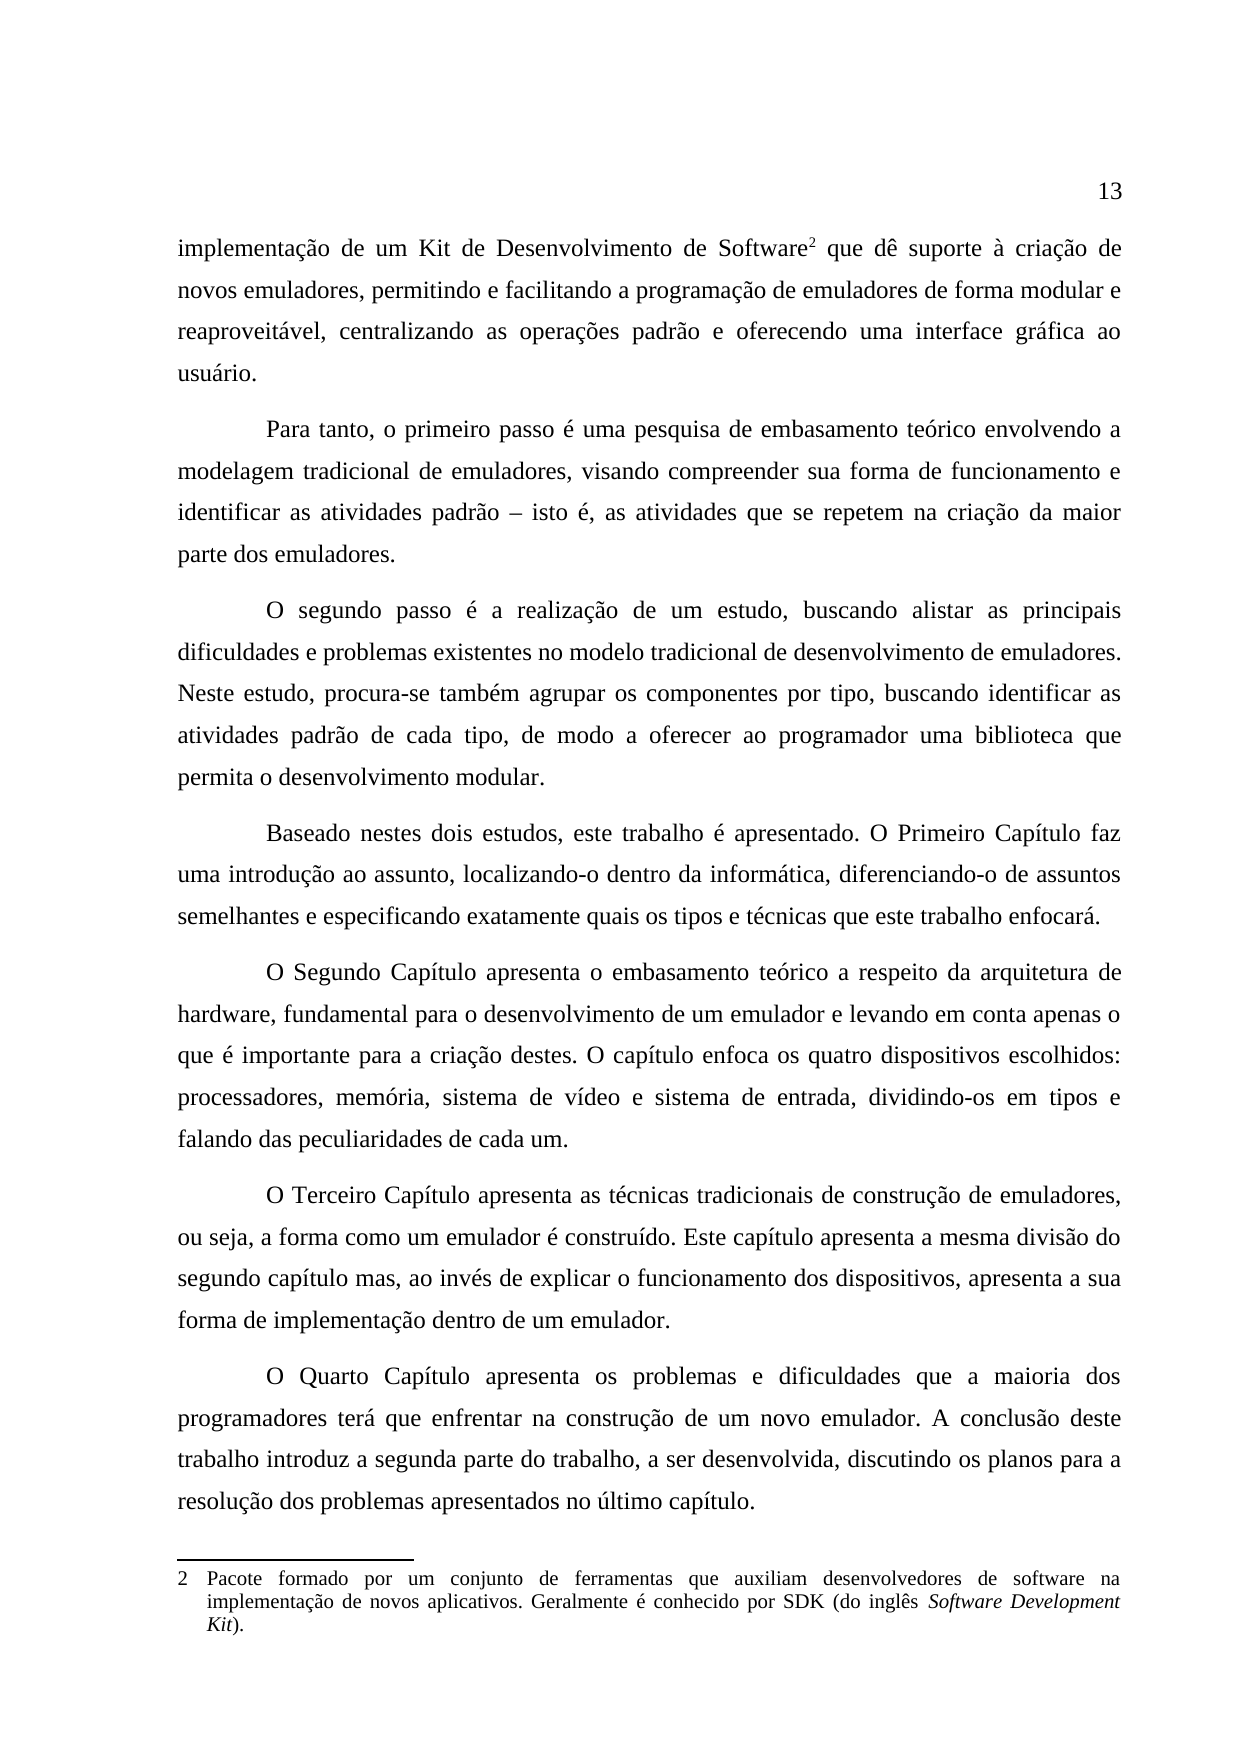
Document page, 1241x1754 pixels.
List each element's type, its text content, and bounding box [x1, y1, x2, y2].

text implementação de um Kit de Desenvolvimento de Software que dê suporte à criação de novos emuladores, permitindo e facilitando a programação de emuladores de forma modular e reaproveitável, centralizando as operações padrão e oferecendo uma interface gráfica ao usuário. [177, 234, 1122, 387]
text Baseado nestes dois estudos, este trabalho é apresentado. O Primeiro Capítulo faz uma introdução ao assunto, localizando-o dentro da informática, diferenciando-o de assuntos semelhantes e especificando exatamente quais os tipos e técnicas que este trabalho enfocará. [177, 819, 1122, 930]
text O Quarto Capítulo apresenta os problemas e dificuldades que a maioria dos programadores terá que enfrentar na construção de um novo emulador. A conclusão deste trabalho introduz a segunda parte do trabalho, a ser desenvolvida, discutindo os planos para a resolução dos problemas apresentados no último capítulo. [177, 1362, 1122, 1514]
text Para tanto, o primeiro passo é uma pesquisa de embasamento teórico envolvendo a modelagem tradicional de emuladores, visando compreender sua forma de funcionamento e identificar as atividades padrão – isto é, as atividades que se repetem na criação da maior parte dos emuladores. [177, 415, 1122, 568]
text O segundo passo é a realização de um estudo, buscando alistar as principais dificuldades e problemas existentes no modelo tradicional de desenvolvimento de emuladores. Neste estudo, procura-se também agrupar os componentes por tipo, buscando identificar as atividades padrão de cada tipo, de modo a oferecer ao programador uma biblioteca que permita o desenvolvimento modular. [177, 596, 1122, 790]
text O Segundo Capítulo apresenta o embasamento teórico a respeito da arquitetura de hardware, fundamental para o desenvolvimento de um emulador e levando em conta apenas o que é importante para a criação destes. O capítulo enfoca os quatro dispositivos escolhidos: processadores, memória, sistema de vídeo e sistema de entrada, dividindo-os em tipos e falando das peculiaridades de cada um. [177, 958, 1122, 1152]
text Pacote formado por um conjunto de ferramentas que auxiliam desenvolvedores de software na implementação de novos aplicativos. Geralmente é conhecido por SDK (do inglês Software Development Kit). [177, 1566, 1122, 1636]
text O Terceiro Capítulo apresenta as técnicas tradicionais de construção de emuladores, ou seja, a forma como um emulador é construído. Este capítulo apresenta a mesma divisão do segundo capítulo mas, ao invés de explicar o funcionamento dos dispositivos, apresenta a sua forma de implementação dentro de um emulador. [177, 1181, 1122, 1333]
